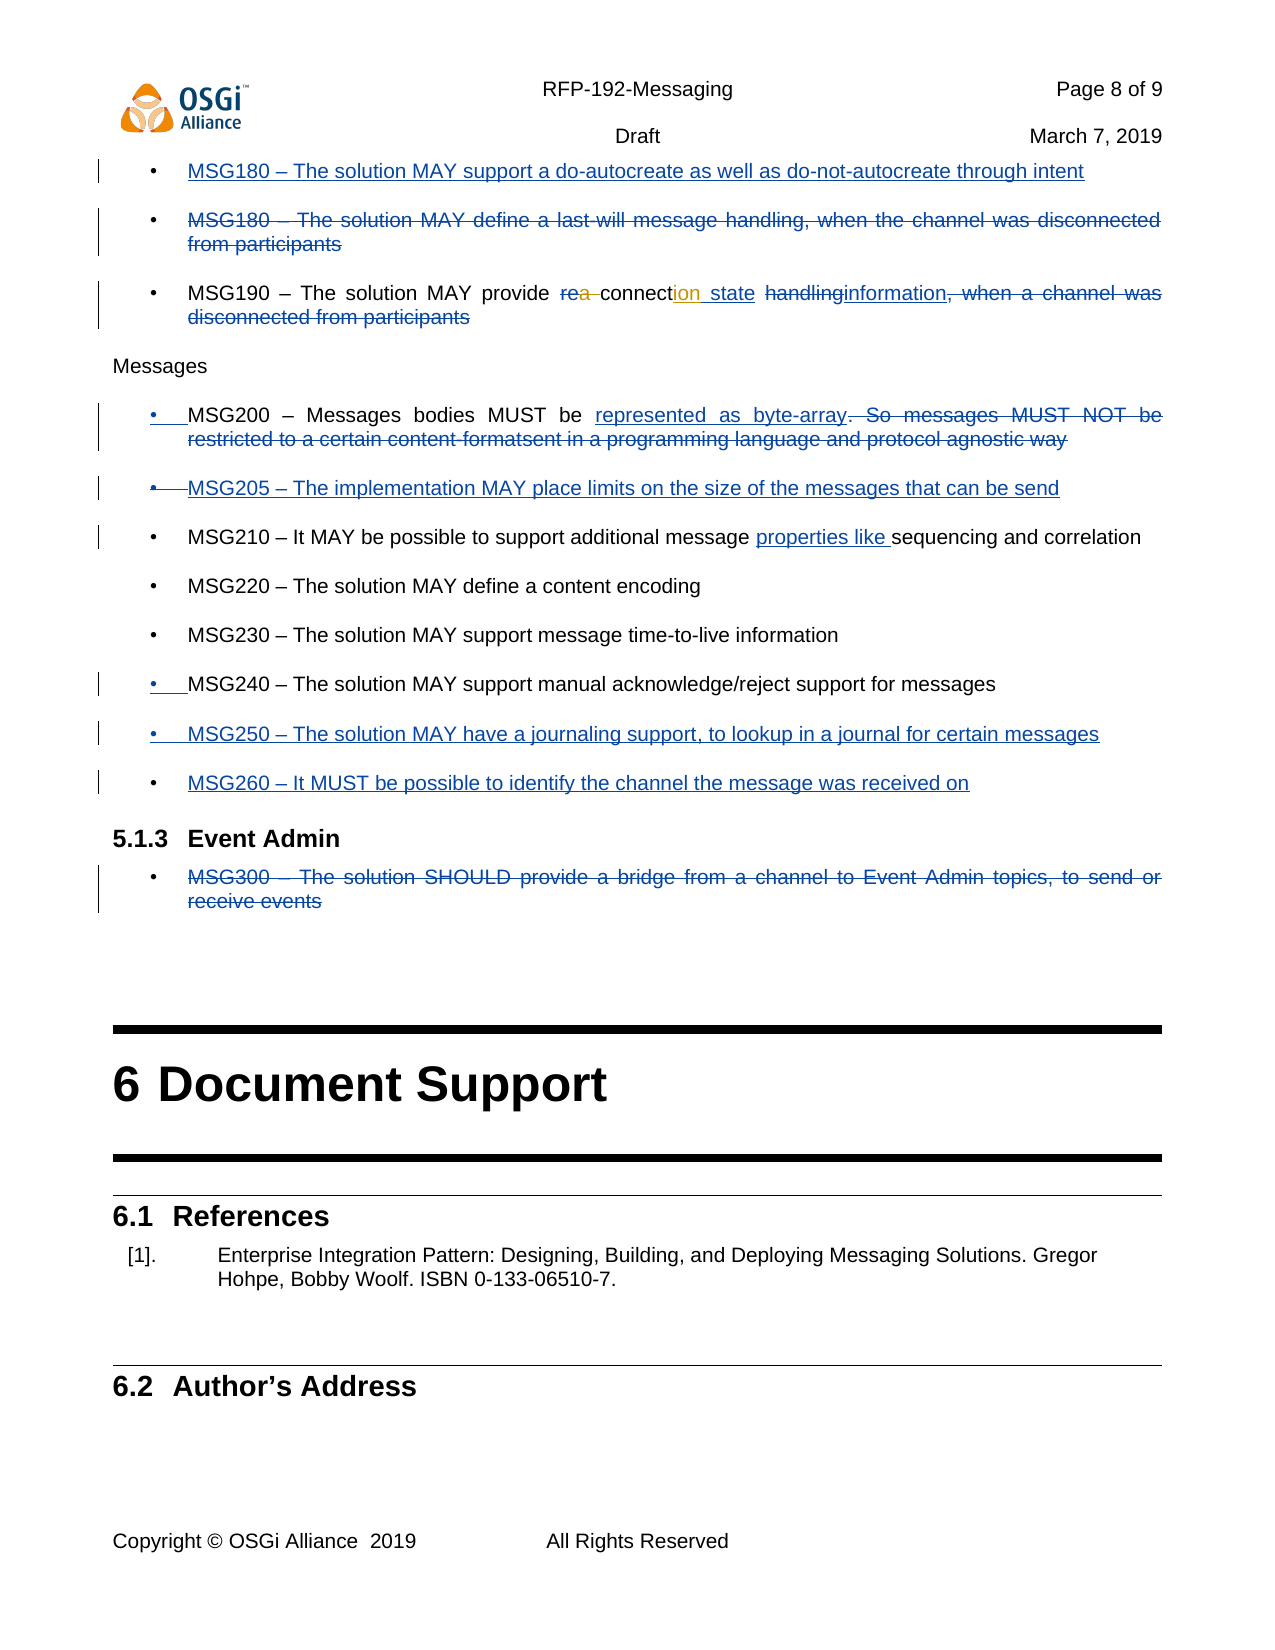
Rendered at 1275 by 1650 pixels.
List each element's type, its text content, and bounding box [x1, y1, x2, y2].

subtitle Document Support [112, 1026, 1162, 1162]
list MSG205 – The implementation MAY place limits on the size of the messages that can be sendMSG210 – It MAY be possible to support additional message properties like sequencing and correlation [150, 476, 1162, 500]
subtitle Event Admin [112, 824, 1162, 852]
subtitle Author’s Address [112, 1366, 1162, 1402]
list MSG220 – The solution MAY define a content encoding [150, 574, 1162, 598]
subtitle References [112, 1196, 1162, 1232]
list MSG200 – Messages bodies MUST be represented as byte-array [150, 403, 1162, 451]
list Enterprise Integration Pattern: Designing, Building, and Deploying Messaging Solutions. Gregor Hohpe, Bobby Woolf. ISBN 0-133-06510-7. [127, 1242, 1162, 1290]
list MSG240 – The solution MAY support manual acknowledge/reject support for messages [150, 672, 1162, 696]
list MSG230 – The solution MAY support message time-to-live information [150, 623, 1162, 647]
list MSG190 – The solution MAY provide connection state information [150, 281, 1162, 329]
list MSG250 – The solution MAY have a journaling support, to lookup in a journal for certain messages [150, 721, 1162, 745]
list MSG260 – It MUST be possible to identify the channel the message was received on [150, 770, 1162, 794]
text Messages [112, 354, 1162, 378]
list MSG180 – The solution MAY support a do-autocreate as well as do-not-autocreate through intent [150, 159, 1162, 183]
picture [113, 76, 257, 140]
